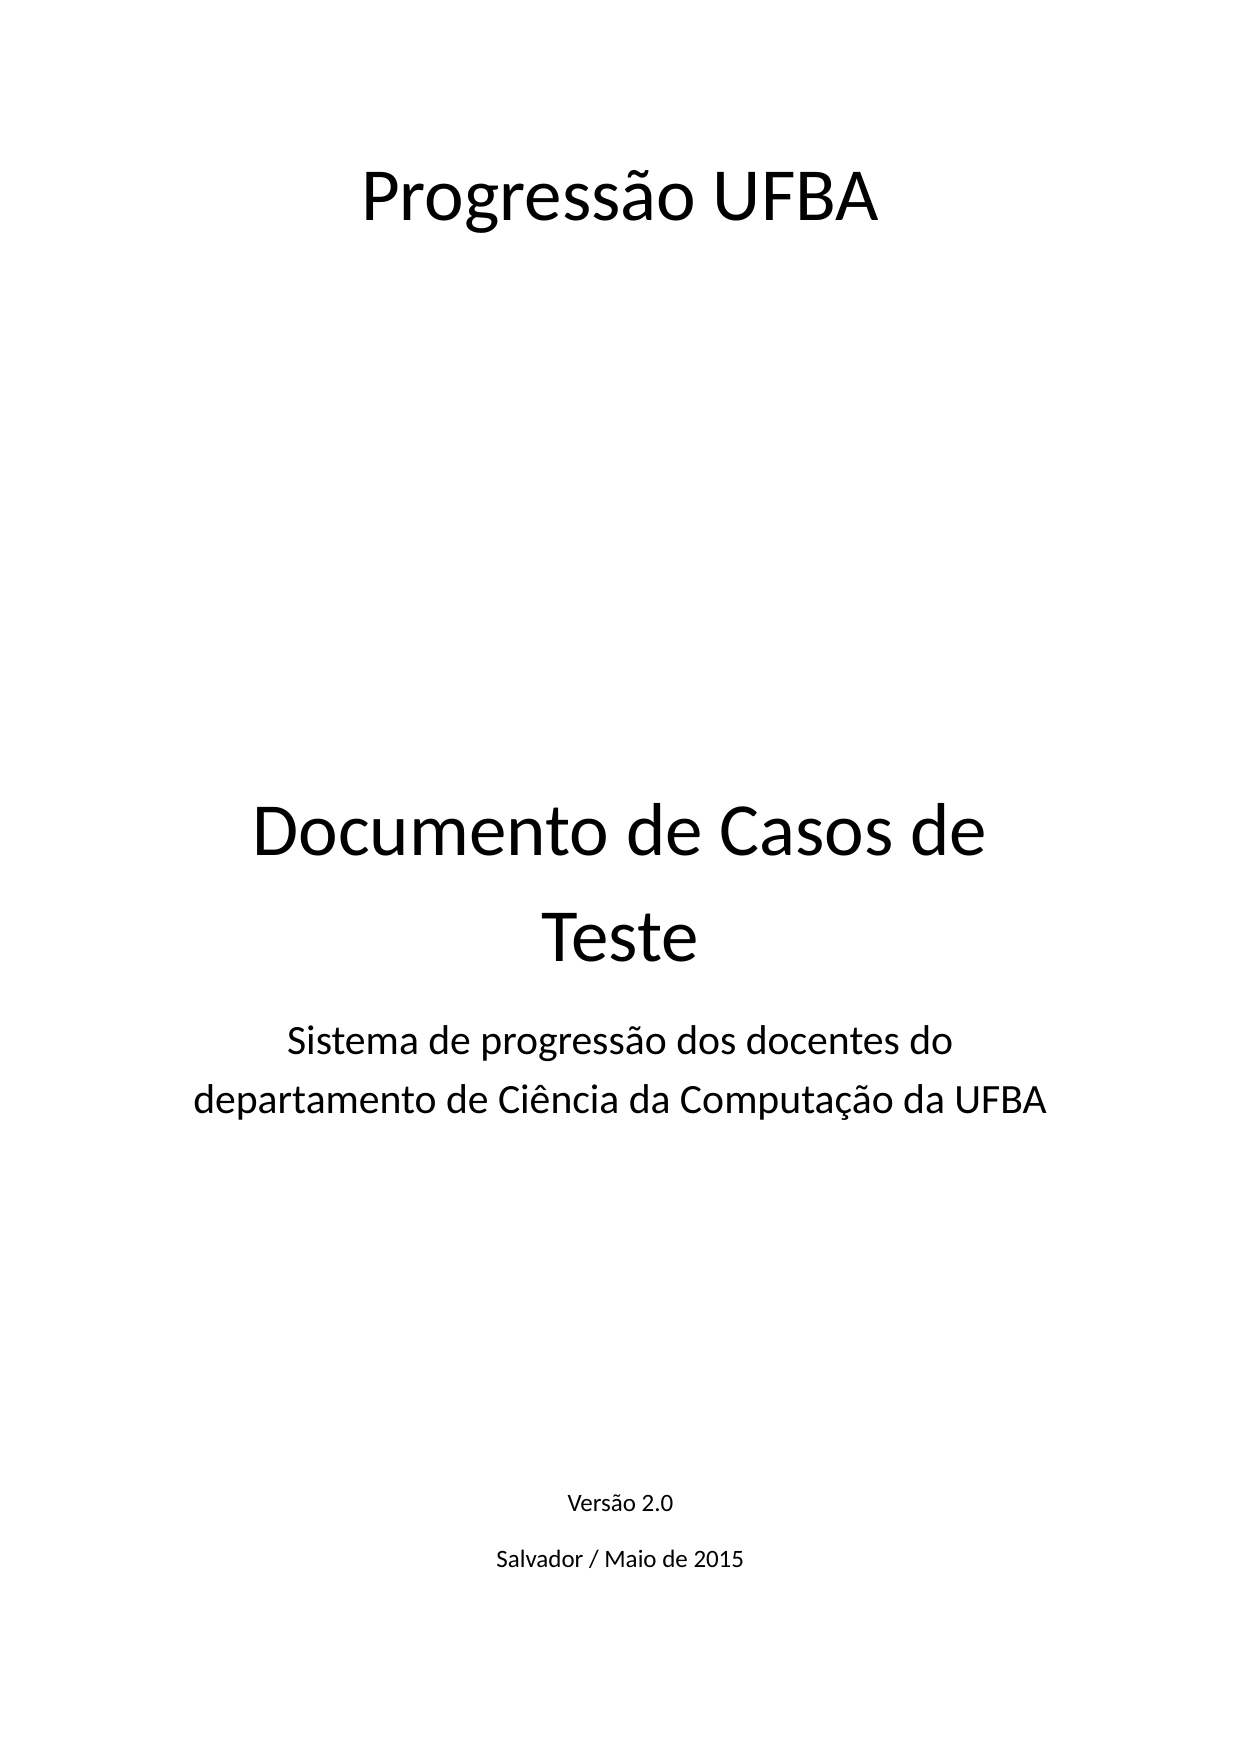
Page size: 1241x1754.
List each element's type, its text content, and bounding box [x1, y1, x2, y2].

text Salvador / Maio de 2015 [177, 1543, 1063, 1573]
text Versão 2.0 [177, 1487, 1063, 1517]
text Sistema de progressão dos docentes do departamento de Ciência da Computação da UFBA [177, 1014, 1063, 1123]
text Progressão UFBA [177, 148, 1063, 239]
text Documento de Casos de Teste [177, 783, 1063, 980]
